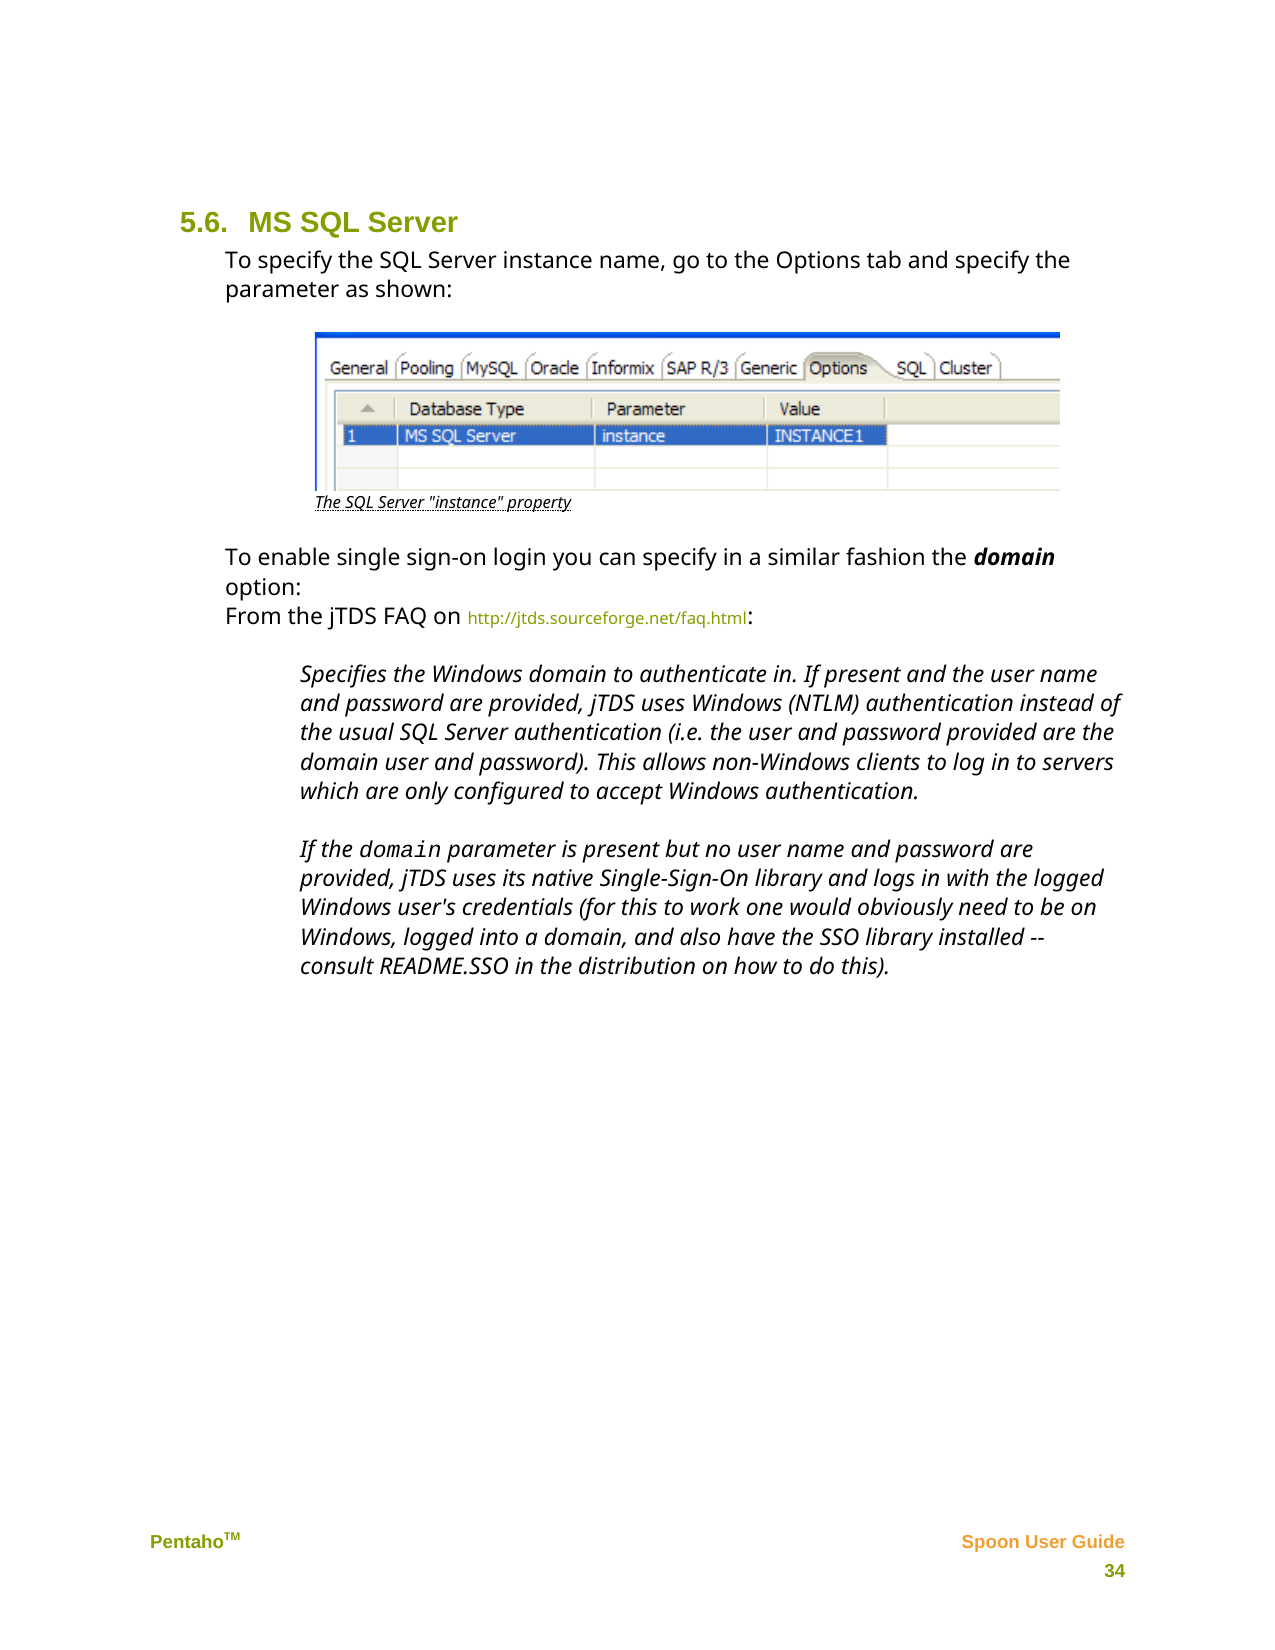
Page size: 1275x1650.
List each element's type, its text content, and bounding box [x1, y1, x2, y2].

text If the domain parameter is present but no user name and password are provided, jTDS uses its native Single-Sign-On library and logs in with the logged Windows user's credentials (for this to work one would obviously need to be on Windows, logged into a domain, and also have the SSO library installed -- consult README.SSO in the distribution on how to do this). [300, 805, 1125, 980]
text To enable single sign-on login you can specify in a similar fashion the domain option: [225, 542, 1125, 601]
text The SQL Server "instance" property [314, 491, 979, 513]
text To specify the SQL Server instance name, go to the Options tab and specify the parameter as shown: [225, 245, 1125, 303]
subtitle MS SQL Server [179, 204, 1125, 239]
text Specifies the Windows domain to authenticate in. If present and the user name and password are provided, jTDS uses Windows (NTLM) authentication instead of the usual SQL Server authentication (i.e. the user and password provided are the domain user and password). This allows non-Windows clients to log in to servers which are only configured to accept Windows authentication. [300, 659, 1125, 805]
picture [314, 332, 1060, 491]
text From the jTDS FAQ on http://jtds.sourceforge.net/faq.html: [225, 601, 1125, 630]
